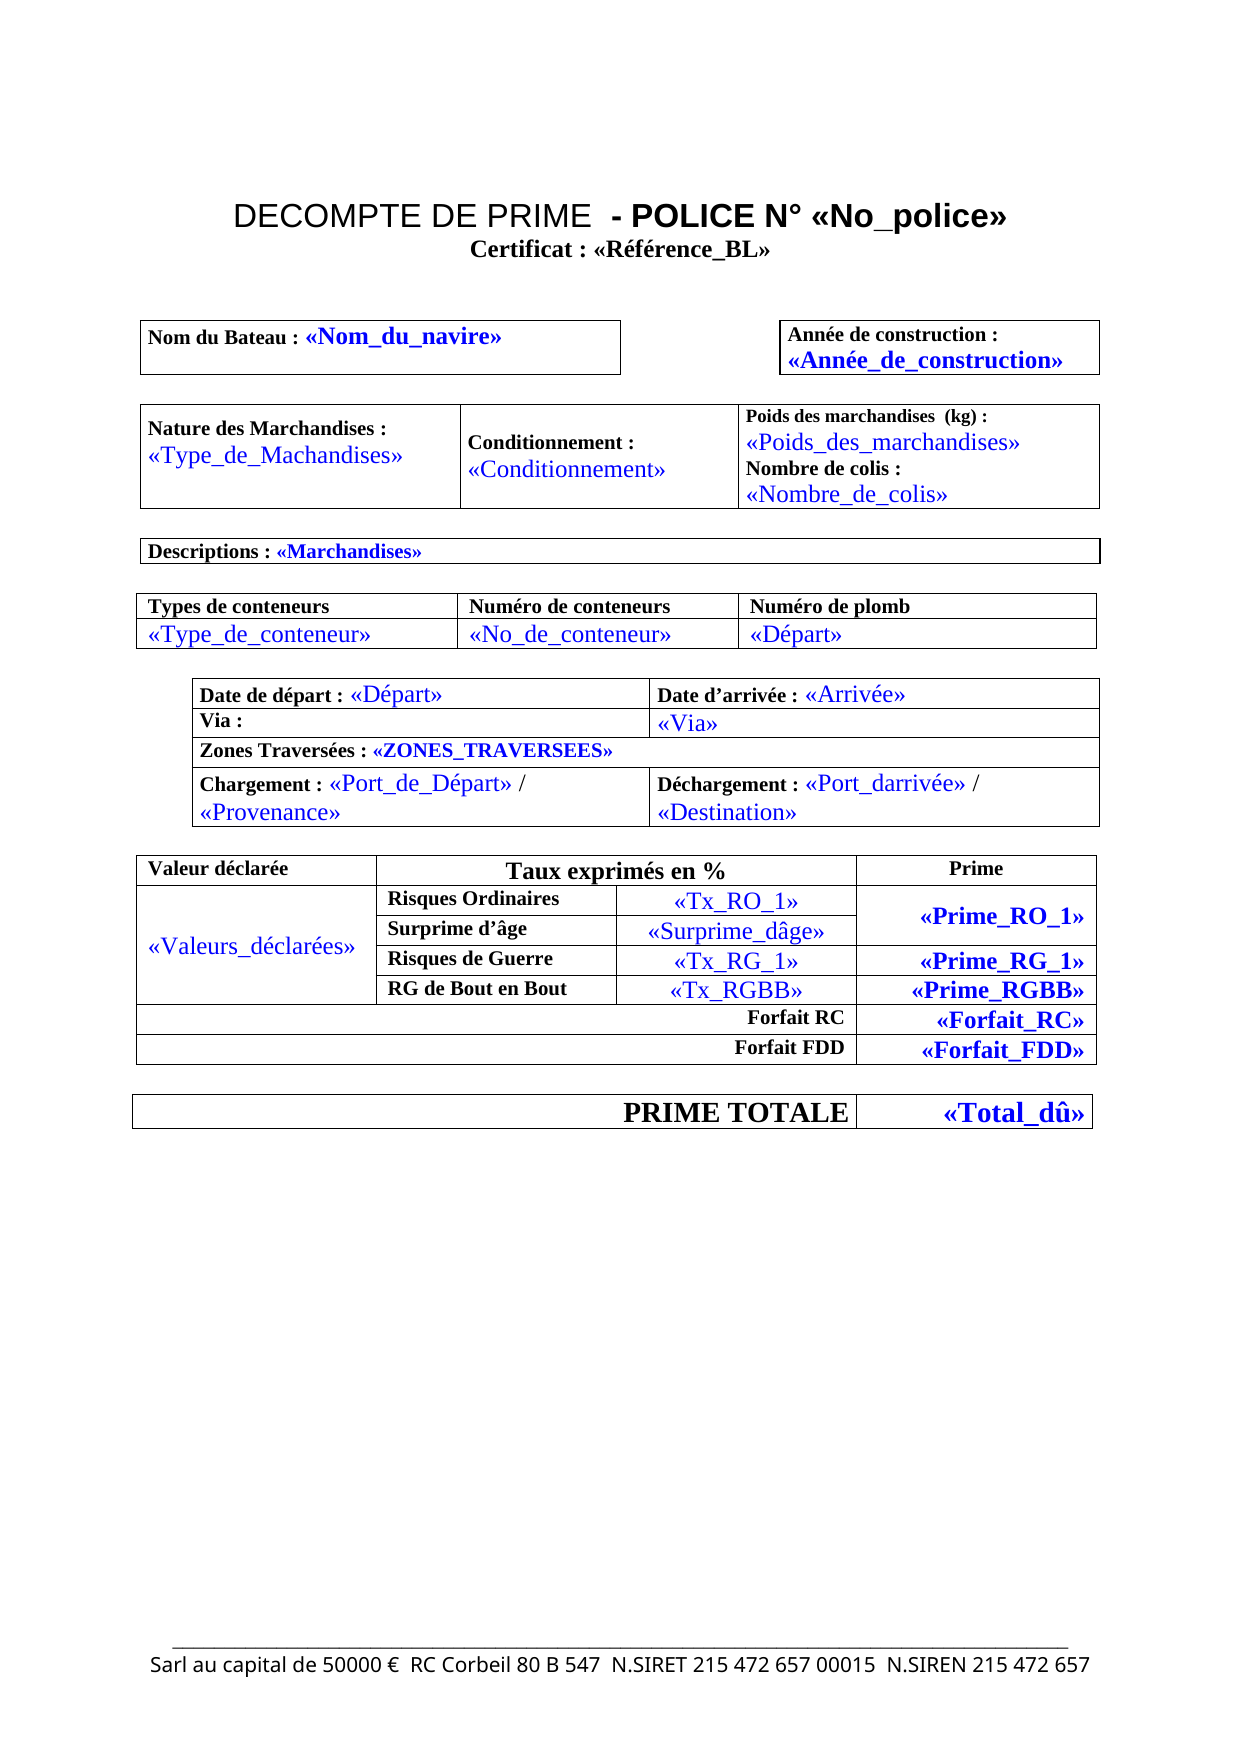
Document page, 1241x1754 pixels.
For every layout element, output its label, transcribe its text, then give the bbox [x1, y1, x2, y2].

table_cell «Forfait_FDD» [857, 1035, 1096, 1064]
table_header Nature des Marchandises : «Type_de_Machandises» [141, 405, 460, 508]
text Certificat : «Référence_BL» [148, 234, 1093, 263]
table_header [621, 320, 779, 374]
table_header Valeur déclarée [137, 856, 376, 885]
subtitle DECOMPTE DE PRIME - POLICE N° «No_police» [148, 196, 1093, 234]
table_cell Déchargement : «Port_darrivée» / «Destination» [650, 768, 1099, 826]
table_header [140, 678, 192, 707]
table_header Année de construction : «Année_de_construction» [781, 321, 1099, 374]
table_cell [140, 737, 192, 767]
table_cell «Prime_RGBB» [857, 976, 1096, 1004]
table_cell «Via» [650, 709, 1099, 737]
table_cell «Forfait_RC» [857, 1005, 1096, 1034]
table_header «Total_dû» [857, 1095, 1092, 1128]
table_header Nom du Bateau : «Nom_du_navire» [141, 321, 620, 374]
table_cell «Prime_RO_1» [857, 886, 1096, 945]
table_cell Chargement : «Port_de_Départ» / «Provenance» [193, 768, 649, 826]
table_cell [140, 767, 192, 826]
table_header Conditionnement : «Conditionnement» [461, 405, 738, 508]
table_header Taux exprimés en % [377, 856, 856, 885]
table_cell Risques de Guerre [377, 946, 616, 974]
table_cell «Départ» [739, 619, 1096, 648]
table_cell [140, 708, 192, 737]
table_cell «Valeurs_déclarées» [137, 886, 376, 1004]
table_header Numéro de conteneurs [458, 594, 738, 618]
table_cell «No_de_conteneur» [458, 619, 738, 648]
table_cell Via : [193, 709, 649, 737]
table_cell Risques Ordinaires [377, 886, 616, 915]
table_cell «Tx_RG_1» [617, 946, 856, 974]
table_cell Forfait FDD [137, 1035, 856, 1064]
table_header Types de conteneurs [137, 594, 457, 618]
table_cell «Surprime_dâge» [617, 916, 856, 945]
table_cell RG de Bout en Bout [377, 976, 616, 1004]
table_header Descriptions : «Marchandises» [141, 539, 1099, 563]
table_cell Surprime d’âge [377, 916, 616, 945]
table_cell «Tx_RO_1» [617, 886, 856, 915]
table_header Poids des marchandises (kg) : «Poids_des_marchandises» Nombre de colis : «Nombre_de_colis» [739, 405, 1099, 508]
table_header Date de départ : «Départ» [193, 679, 649, 707]
table_header PRIME TOTALE [133, 1095, 856, 1128]
table_cell «Tx_RGBB» [617, 976, 856, 1004]
table_cell «Prime_RG_1» [857, 946, 1096, 974]
table_header Numéro de plomb [739, 594, 1096, 618]
table_cell «Type_de_conteneur» [137, 619, 457, 648]
table_header Date d’arrivée : «Arrivée» [650, 679, 1099, 707]
table_cell Zones Traversées : «ZONES_TRAVERSEES» [193, 738, 1099, 767]
table_cell Forfait RC [137, 1005, 856, 1034]
table_header Prime [857, 856, 1096, 885]
